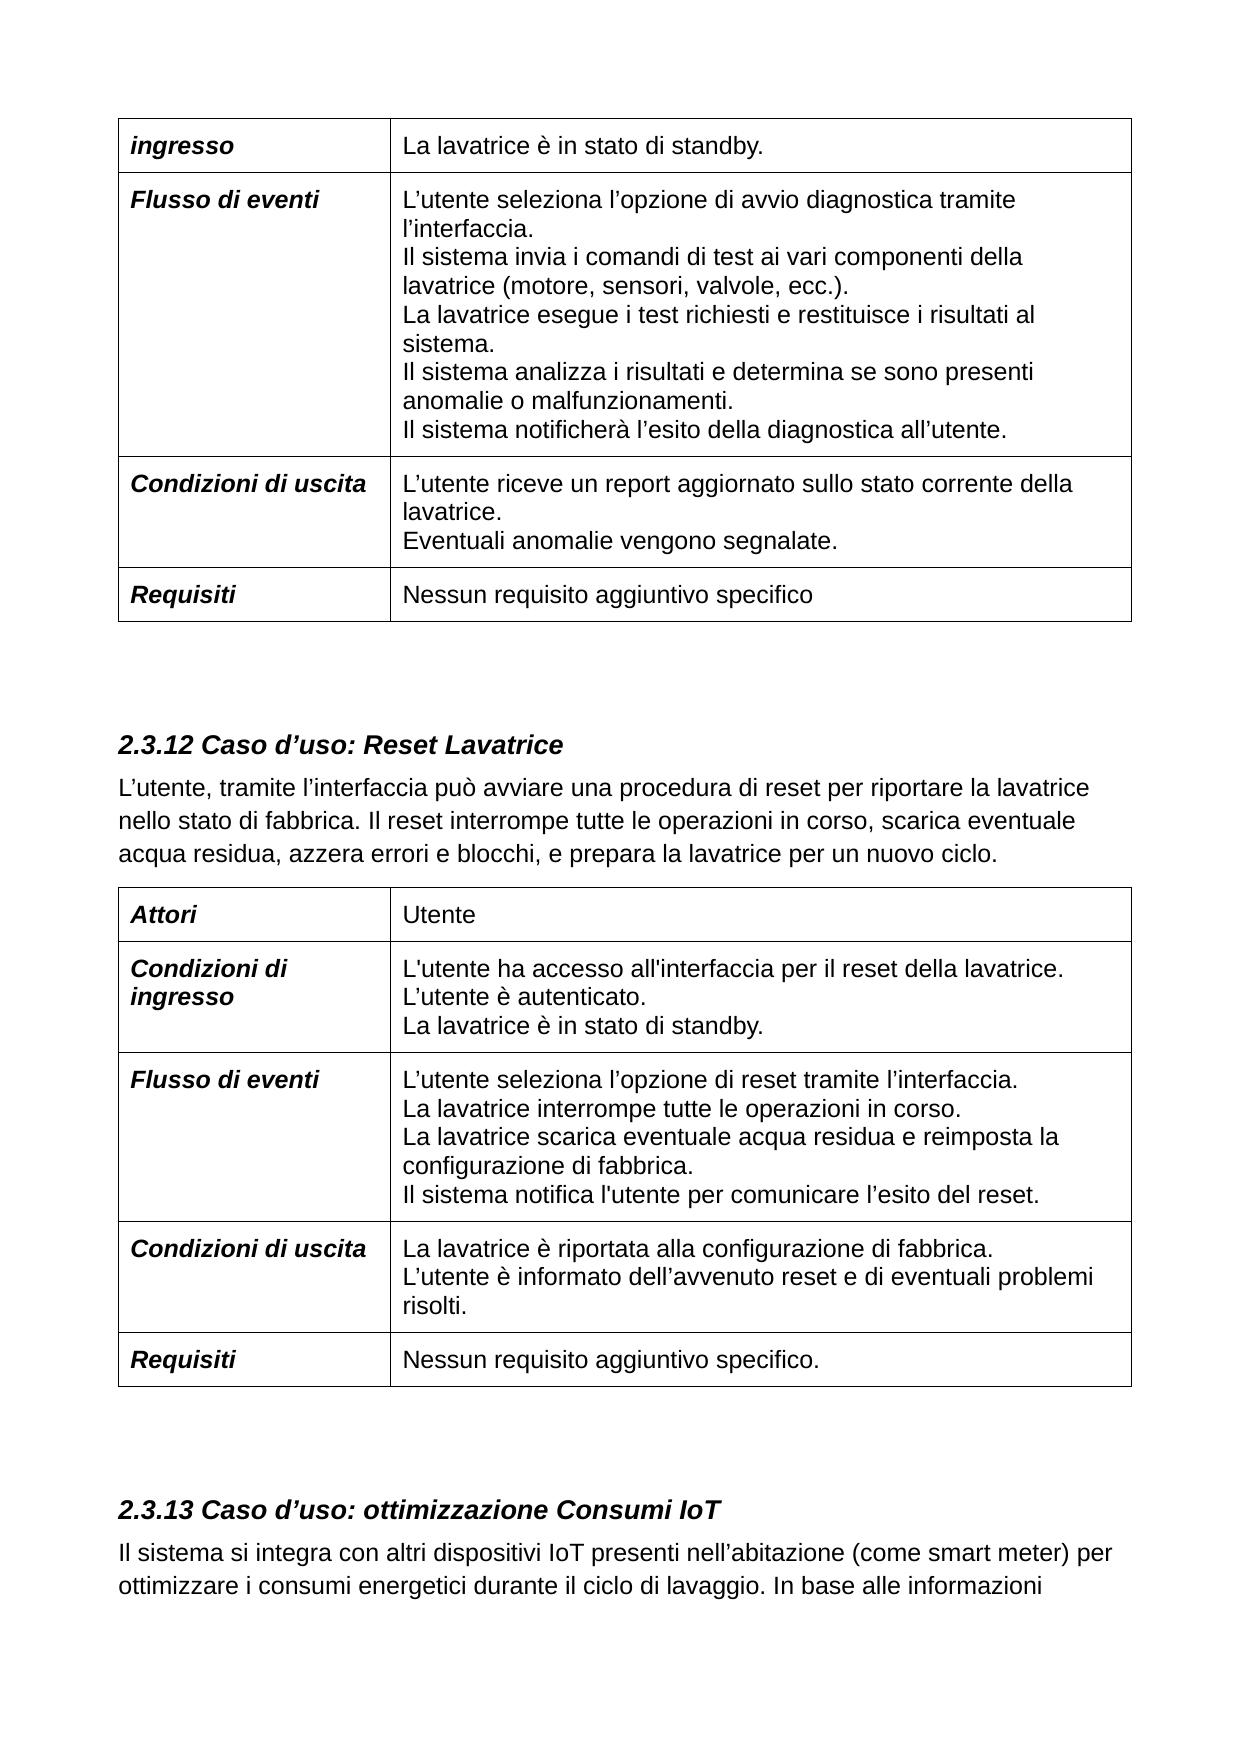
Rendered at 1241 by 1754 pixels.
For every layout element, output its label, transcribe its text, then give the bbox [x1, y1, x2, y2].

table_cell L’utente seleziona l’opzione di avvio diagnostica tramite l’interfaccia. Il sistema invia i comandi di test ai vari componenti della lavatrice (motore, sensori, valvole, ecc.). La lavatrice esegue i test richiesti e restituisce i risultati al sistema. Il sistema analizza i risultati e determina se sono presenti anomalie o malfunzionamenti. Il sistema notificherà l’esito della diagnostica all’utente. [391, 173, 1131, 456]
text Il sistema si integra con altri dispositivi IoT presenti nell’abitazione (come smart meter) per ottimizzare i consumi energetici durante il ciclo di lavaggio. In base alle informazioni [118, 1538, 1122, 1600]
table_cell Flusso di eventi [119, 1053, 390, 1221]
table_cell Nessun requisito aggiuntivo specifico. [391, 1333, 1131, 1386]
table_cell Flusso di eventi [119, 173, 390, 456]
table_cell L’utente seleziona l’opzione di reset tramite l’interfaccia. La lavatrice interrompe tutte le operazioni in corso. La lavatrice scarica eventuale acqua residua e reimposta la configurazione di fabbrica. Il sistema notifica l'utente per comunicare l’esito del reset. [391, 1053, 1131, 1221]
subtitle 2.3.12 Caso d’uso: Reset Lavatrice [118, 729, 1122, 761]
table_cell Requisiti [119, 568, 390, 621]
table_cell L’utente riceve un report aggiornato sullo stato corrente della lavatrice. Eventuali anomalie vengono segnalate. [391, 457, 1131, 567]
table_cell Nessun requisito aggiuntivo specifico [391, 568, 1131, 621]
table_header Utente [391, 888, 1131, 941]
table_cell La lavatrice è in stato di standby. [391, 119, 1131, 172]
subtitle 2.3.13 Caso d’uso: ottimizzazione Consumi IoT [118, 1494, 1122, 1526]
table_cell Condizioni di uscita [119, 1222, 390, 1332]
table_cell L'utente ha accesso all'interfaccia per il reset della lavatrice. L’utente è autenticato. La lavatrice è in stato di standby. [391, 942, 1131, 1052]
table_cell Requisiti [119, 1333, 390, 1386]
table_cell Condizioni di uscita [119, 457, 390, 567]
table_header Attori [119, 888, 390, 941]
table_cell Condizioni di ingresso [119, 942, 390, 1052]
table_cell ingresso [119, 119, 390, 172]
table_cell La lavatrice è riportata alla configurazione di fabbrica. L’utente è informato dell’avvenuto reset e di eventuali problemi risolti. [391, 1222, 1131, 1332]
text L’utente, tramite l’interfaccia può avviare una procedura di reset per riportare la lavatrice nello stato di fabbrica. Il reset interrompe tutte le operazioni in corso, scarica eventuale acqua residua, azzera errori e blocchi, e prepara la lavatrice per un nuovo ciclo. [118, 773, 1122, 868]
